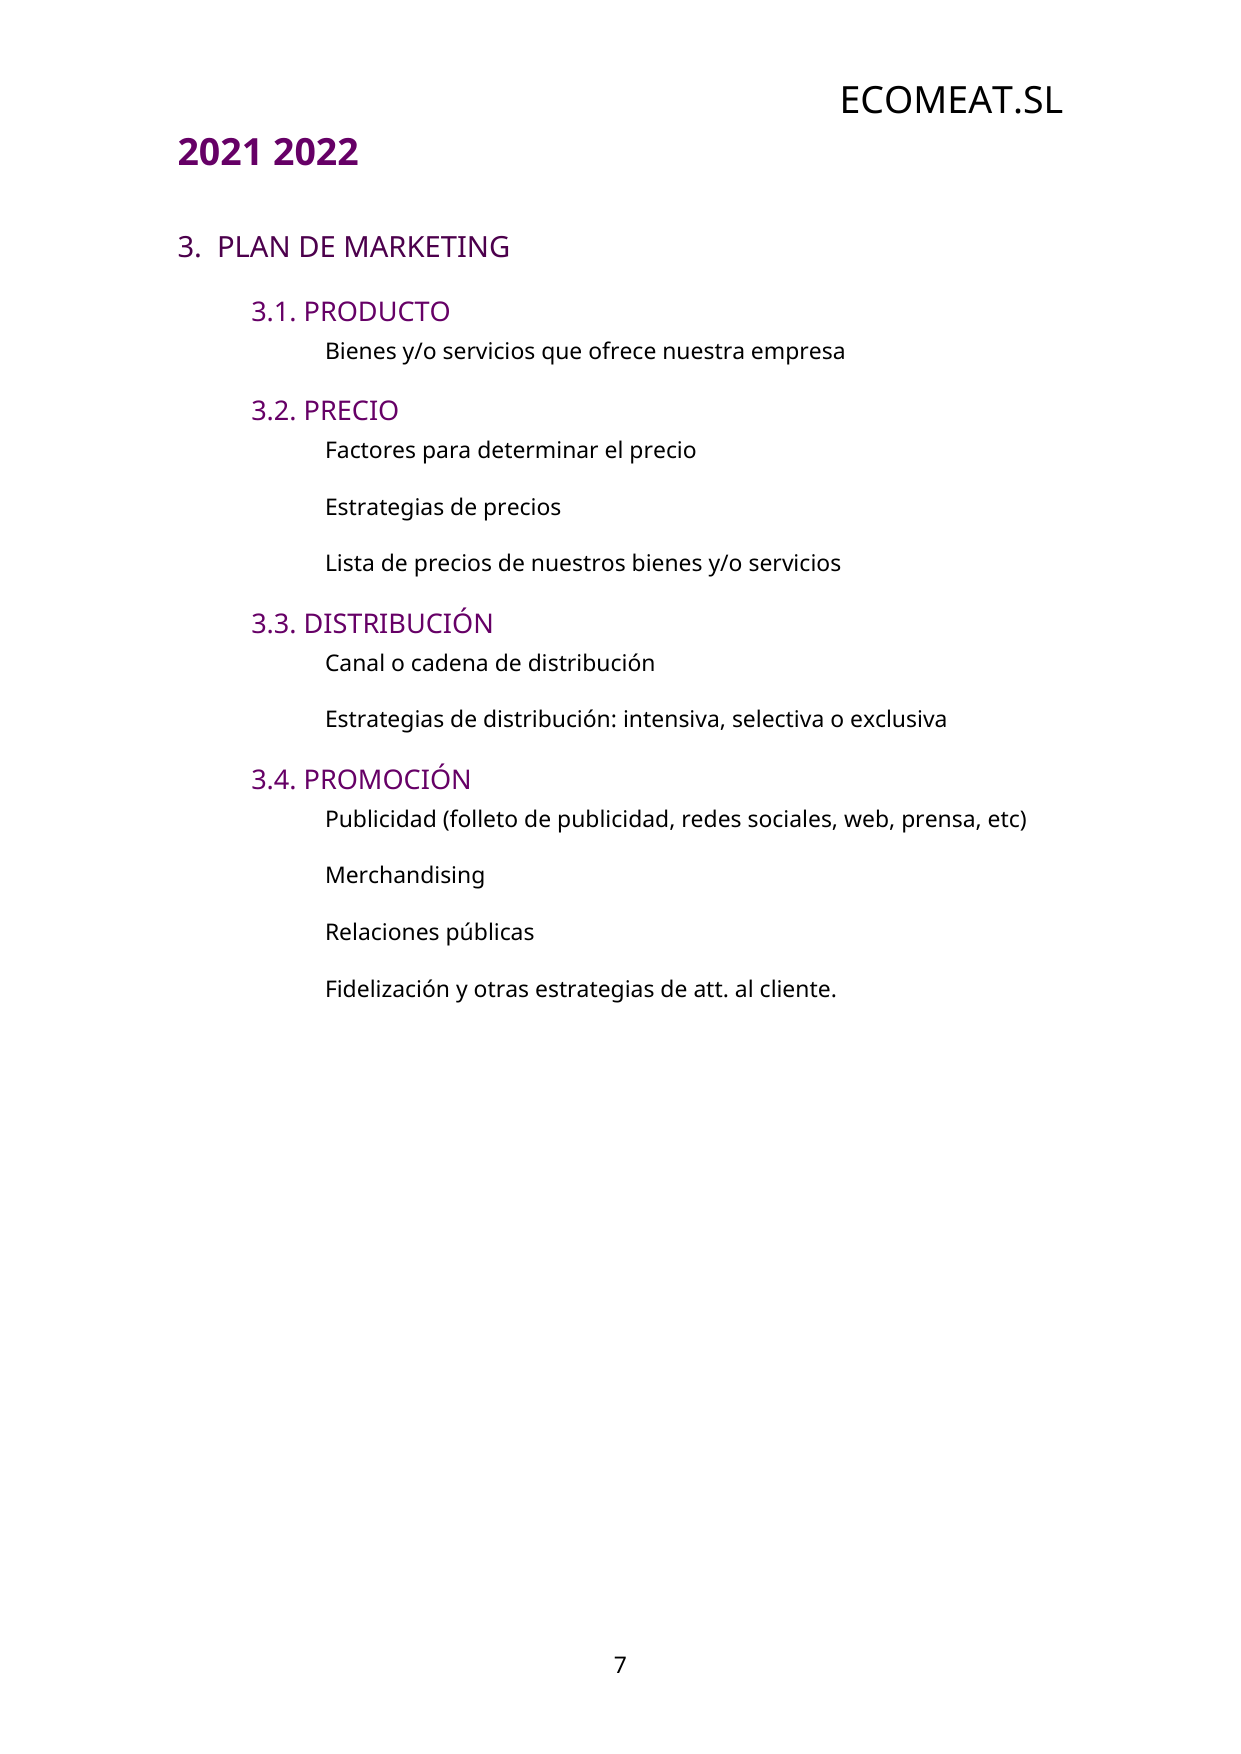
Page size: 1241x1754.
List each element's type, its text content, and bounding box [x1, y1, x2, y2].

subtitle 3.1. PRODUCTO [251, 292, 1063, 329]
text Canal o cadena de distribución [325, 647, 1063, 678]
text Lista de precios de nuestros bienes y/o servicios [325, 547, 1063, 579]
text Estrategias de precios [325, 491, 1063, 522]
text Merchandising [325, 859, 1063, 891]
text Estrategias de distribución: intensiva, selectiva o exclusiva [325, 703, 1063, 734]
text Publicidad (folleto de publicidad, redes sociales, web, prensa, etc) [325, 802, 1063, 834]
text Bienes y/o servicios que ofrece nuestra empresa [325, 335, 1063, 366]
text Factores para determinar el precio [325, 434, 1063, 465]
text Fidelización y otras estrategias de att. al cliente. [325, 973, 1063, 1004]
subtitle 3.4. PROMOCIÓN [251, 760, 1063, 797]
text Relaciones públicas [325, 916, 1063, 947]
subtitle 3.2. PRECIO [251, 391, 1063, 428]
subtitle 3.3. DISTRIBUCIÓN [251, 604, 1063, 641]
subtitle 3. PLAN DE MARKETING [177, 226, 1063, 266]
